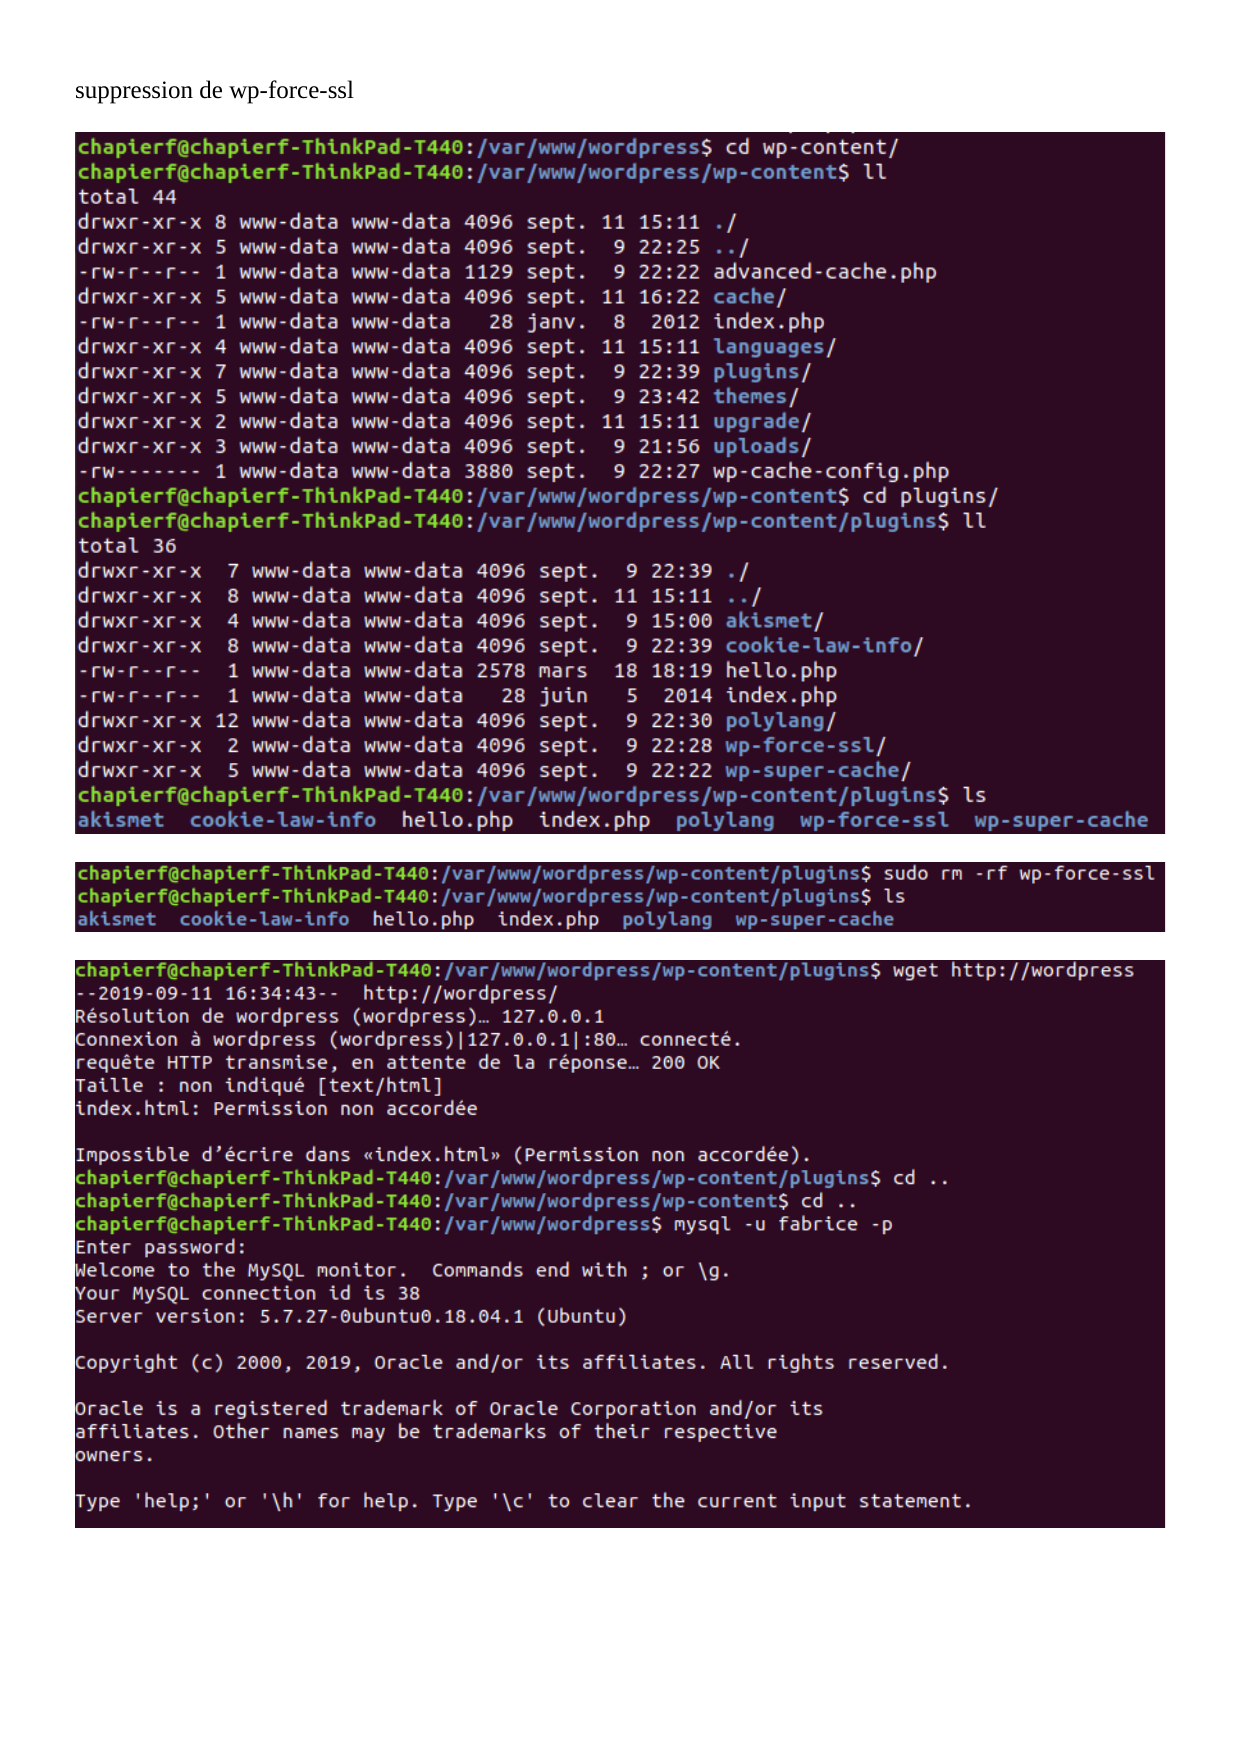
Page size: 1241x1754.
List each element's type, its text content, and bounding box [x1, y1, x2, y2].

picture [75, 960, 1166, 1528]
text suppression de wp-force-ssl [75, 75, 1165, 104]
picture [75, 132, 1166, 834]
picture [75, 862, 1166, 932]
